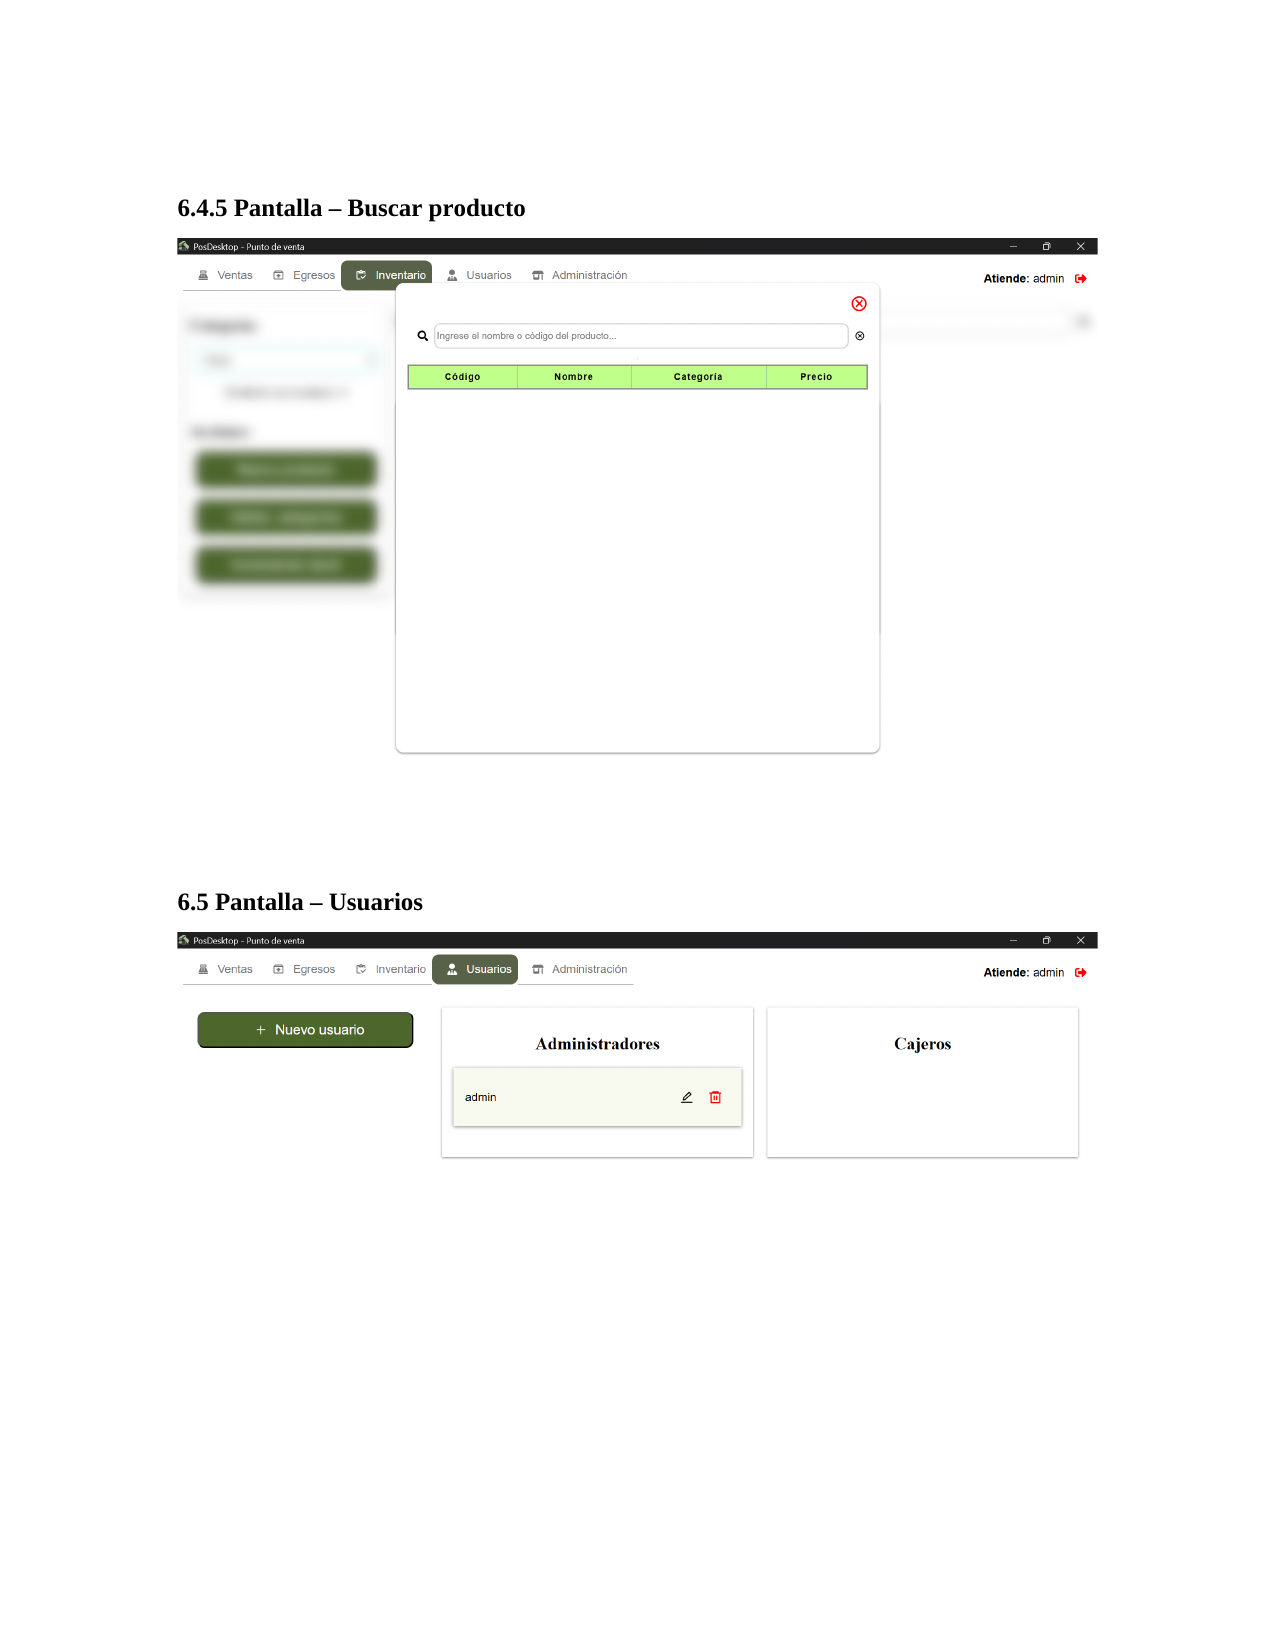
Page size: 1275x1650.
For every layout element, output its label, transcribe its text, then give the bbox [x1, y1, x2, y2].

text 6.4.5 Pantalla – Buscar producto [177, 193, 1098, 222]
picture [177, 238, 1098, 780]
text 6.5 Pantalla – Usuarios [177, 887, 1098, 916]
picture [177, 932, 1098, 1473]
